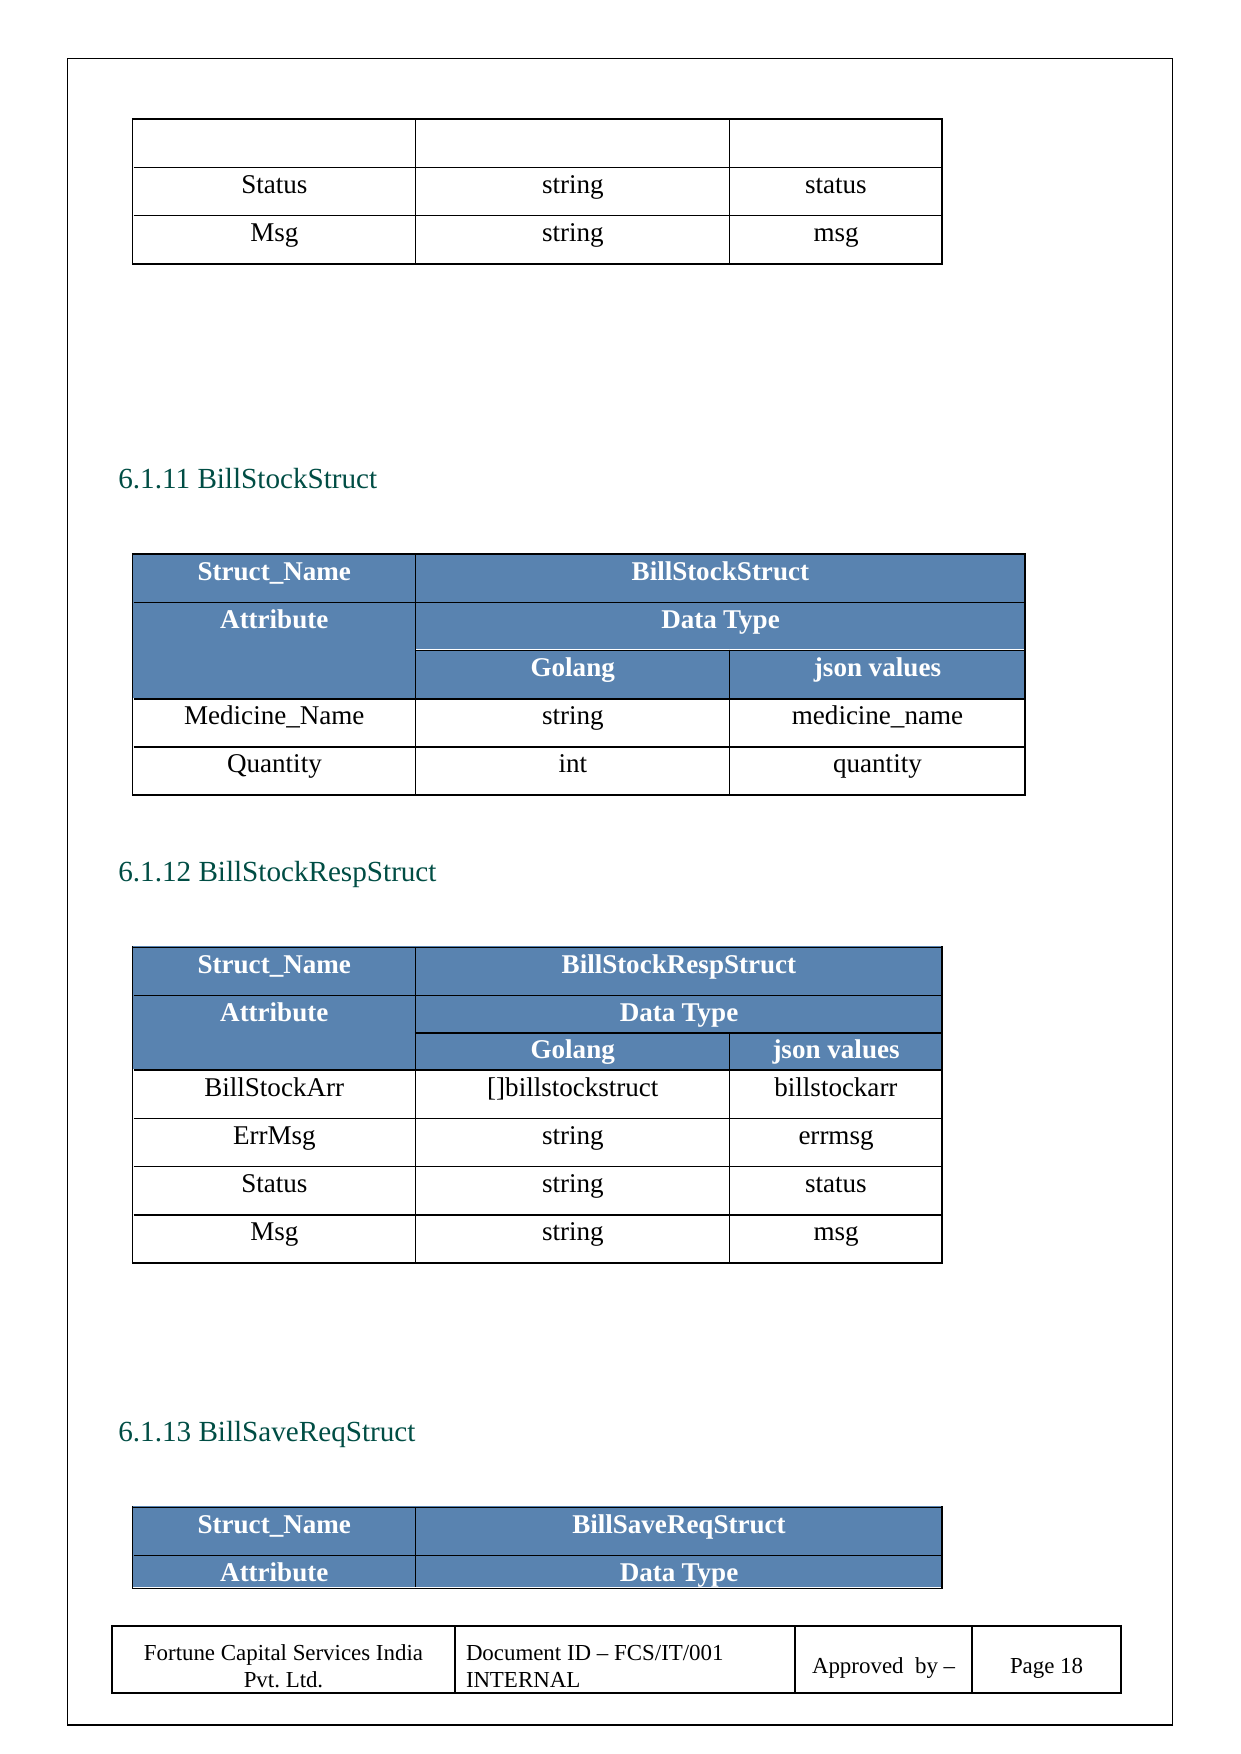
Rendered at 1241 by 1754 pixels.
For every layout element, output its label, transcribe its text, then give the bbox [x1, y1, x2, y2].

table_cell medicine_name [730, 700, 1024, 746]
table_cell Attribute [133, 603, 415, 698]
table_cell msg [730, 216, 941, 263]
table_cell String [416, 700, 729, 746]
table_cell Int [416, 748, 729, 794]
table_cell [416, 120, 729, 166]
table_header BillStockStruct [416, 555, 1024, 601]
table_cell String [416, 216, 729, 263]
table_cell Data Type [416, 996, 941, 1032]
table_cell Attribute [133, 1556, 415, 1587]
table_cell json values [730, 1034, 941, 1069]
table_cell Msg [133, 216, 415, 263]
table_cell String [416, 168, 729, 214]
text 6.1.12 BillStockRespStruct [118, 854, 1122, 888]
table_header Struct_Name [133, 948, 415, 995]
table_cell status [730, 168, 941, 214]
table_cell Medicine_Name [133, 699, 415, 746]
table_cell []billStockStruct [416, 1071, 729, 1117]
table_cell quantity [730, 748, 1024, 794]
table_cell Attribute [133, 996, 415, 1069]
table_cell [730, 120, 941, 166]
table_cell Golang [416, 1034, 729, 1069]
table_cell Status [133, 1167, 415, 1214]
table_cell errmsg [730, 1119, 941, 1166]
table_cell BillStockArr [133, 1070, 415, 1117]
table_cell String [416, 1216, 729, 1262]
table_cell ErrMsg [133, 1119, 415, 1166]
table_header Struct_Name [133, 1508, 415, 1555]
table_cell Data Type [416, 603, 1024, 649]
table_cell [133, 120, 415, 166]
text 6.1.13 BillSaveReqStruct [118, 1414, 1122, 1448]
table_cell msg [730, 1216, 941, 1262]
table_header BillSaveReqStruct [416, 1508, 941, 1555]
table_cell Quantity [133, 747, 415, 794]
text 6.1.11 BillStockStruct [118, 461, 1122, 494]
table_cell Golang [416, 651, 729, 698]
table_header BillStockRespStruct [416, 948, 941, 995]
table_cell Msg [133, 1215, 415, 1262]
table_cell String [416, 1119, 729, 1166]
table_cell status [730, 1167, 941, 1214]
table_cell Status [133, 168, 415, 214]
table_header Struct_Name [133, 555, 415, 601]
table_cell Data Type [416, 1556, 941, 1587]
table_cell json values [730, 651, 1024, 698]
table_cell billstockarr [730, 1071, 941, 1117]
table_cell STRING [416, 1167, 729, 1214]
